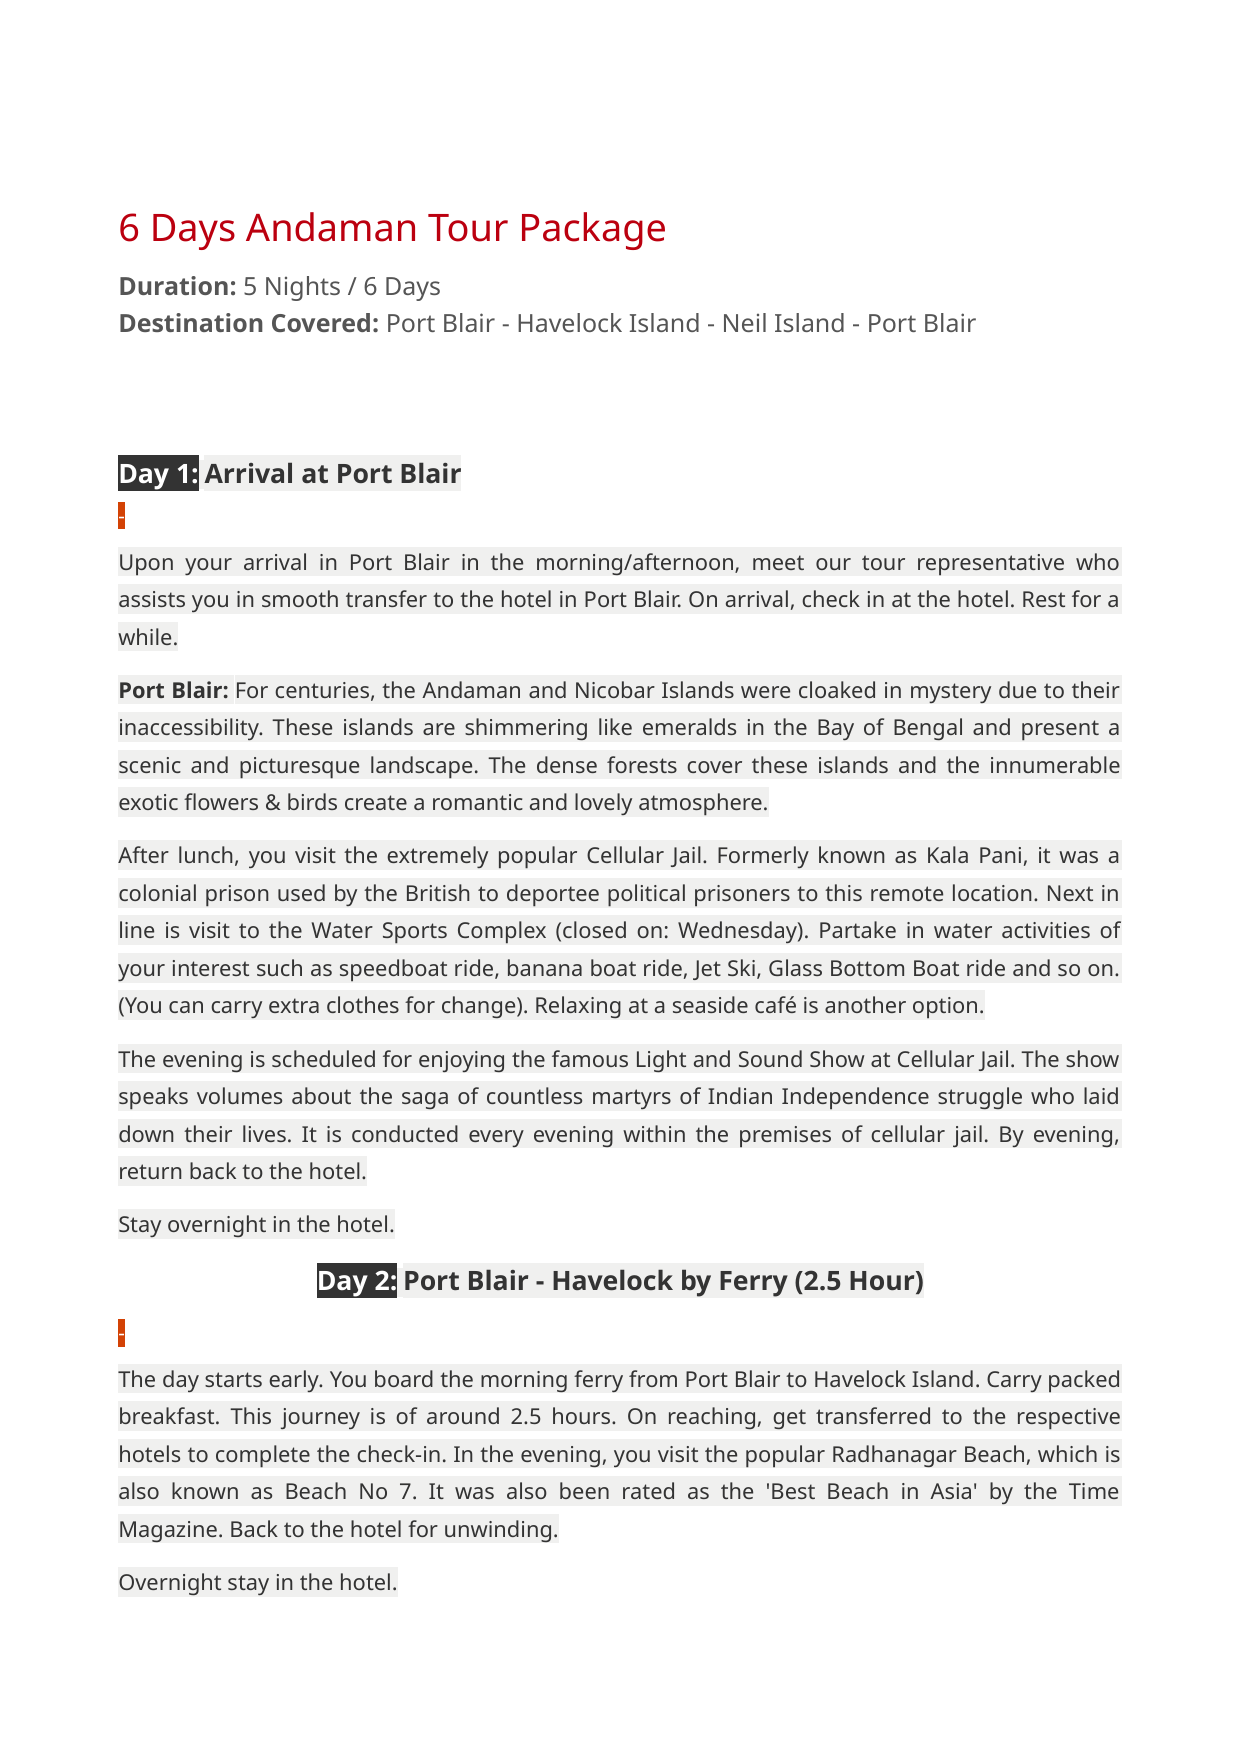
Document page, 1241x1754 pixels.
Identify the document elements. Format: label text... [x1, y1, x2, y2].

text Duration: 5 Nights / 6 Days [118, 265, 1122, 302]
text Stay overnight in the hotel. [118, 1201, 1122, 1239]
text Upon your arrival in Port Blair in the morning/afternoon, meet our tour representative who assists you in smooth transfer to the hotel in Port Blair. On arrival, check in at the hotel. Rest for a while. [118, 539, 1122, 651]
text Destination Covered: Port Blair - Havelock Island - Neil Island - Port Blair [118, 302, 1122, 340]
text Port Blair: For centuries, the Andaman and Nicobar Islands were cloaked in mystery due to their inaccessibility. These islands are shimmering like emeralds in the Bay of Bengal and present a scenic and picturesque landscape. The dense forests cover these islands and the innumerable exotic flowers & birds create a romantic and lovely atmosphere. [118, 667, 1122, 817]
text Day 2: Port Blair - Havelock by Ferry (2.5 Hour) [118, 1262, 1122, 1298]
text - [118, 1319, 1122, 1347]
text The day starts early. You board the morning ferry from Port Blair to Havelock Island. Carry packed breakfast. This journey is of around 2.5 hours. On reaching, get transferred to the respective hotels to complete the check-in. In the evening, you visit the popular Radhanagar Beach, which is also known as Beach No 7. It was also been rated as the 'Best Beach in Asia' by the Time Magazine. Back to the hotel for unwinding. [118, 1356, 1122, 1543]
text Day 1: Arrival at Port Blair [118, 455, 1122, 491]
text Overnight stay in the hotel. [118, 1559, 1122, 1597]
text The evening is scheduled for enjoying the famous Light and Sound Show at Cellular Jail. The show speaks volumes about the saga of countless martyrs of Indian Independence struggle who laid down their lives. It is conducted every evening within the premises of cellular jail. By evening, return back to the hotel. [118, 1036, 1122, 1186]
text - [118, 502, 1122, 529]
text After lunch, you visit the extremely popular Cellular Jail. Formerly known as Kala Pani, it was a colonial prison used by the British to deportee political prisoners to this remote location. Next in line is visit to the Water Sports Complex (closed on: Wednesday). Partake in water activities of your interest such as speedboat ride, banana boat ride, Jet Ski, Glass Bottom Boat ride and so on. (You can carry extra clothes for change). Relaxing at a seaside café is another option. [118, 833, 1122, 1020]
subtitle 6 Days Andaman Tour Package [118, 201, 1122, 252]
